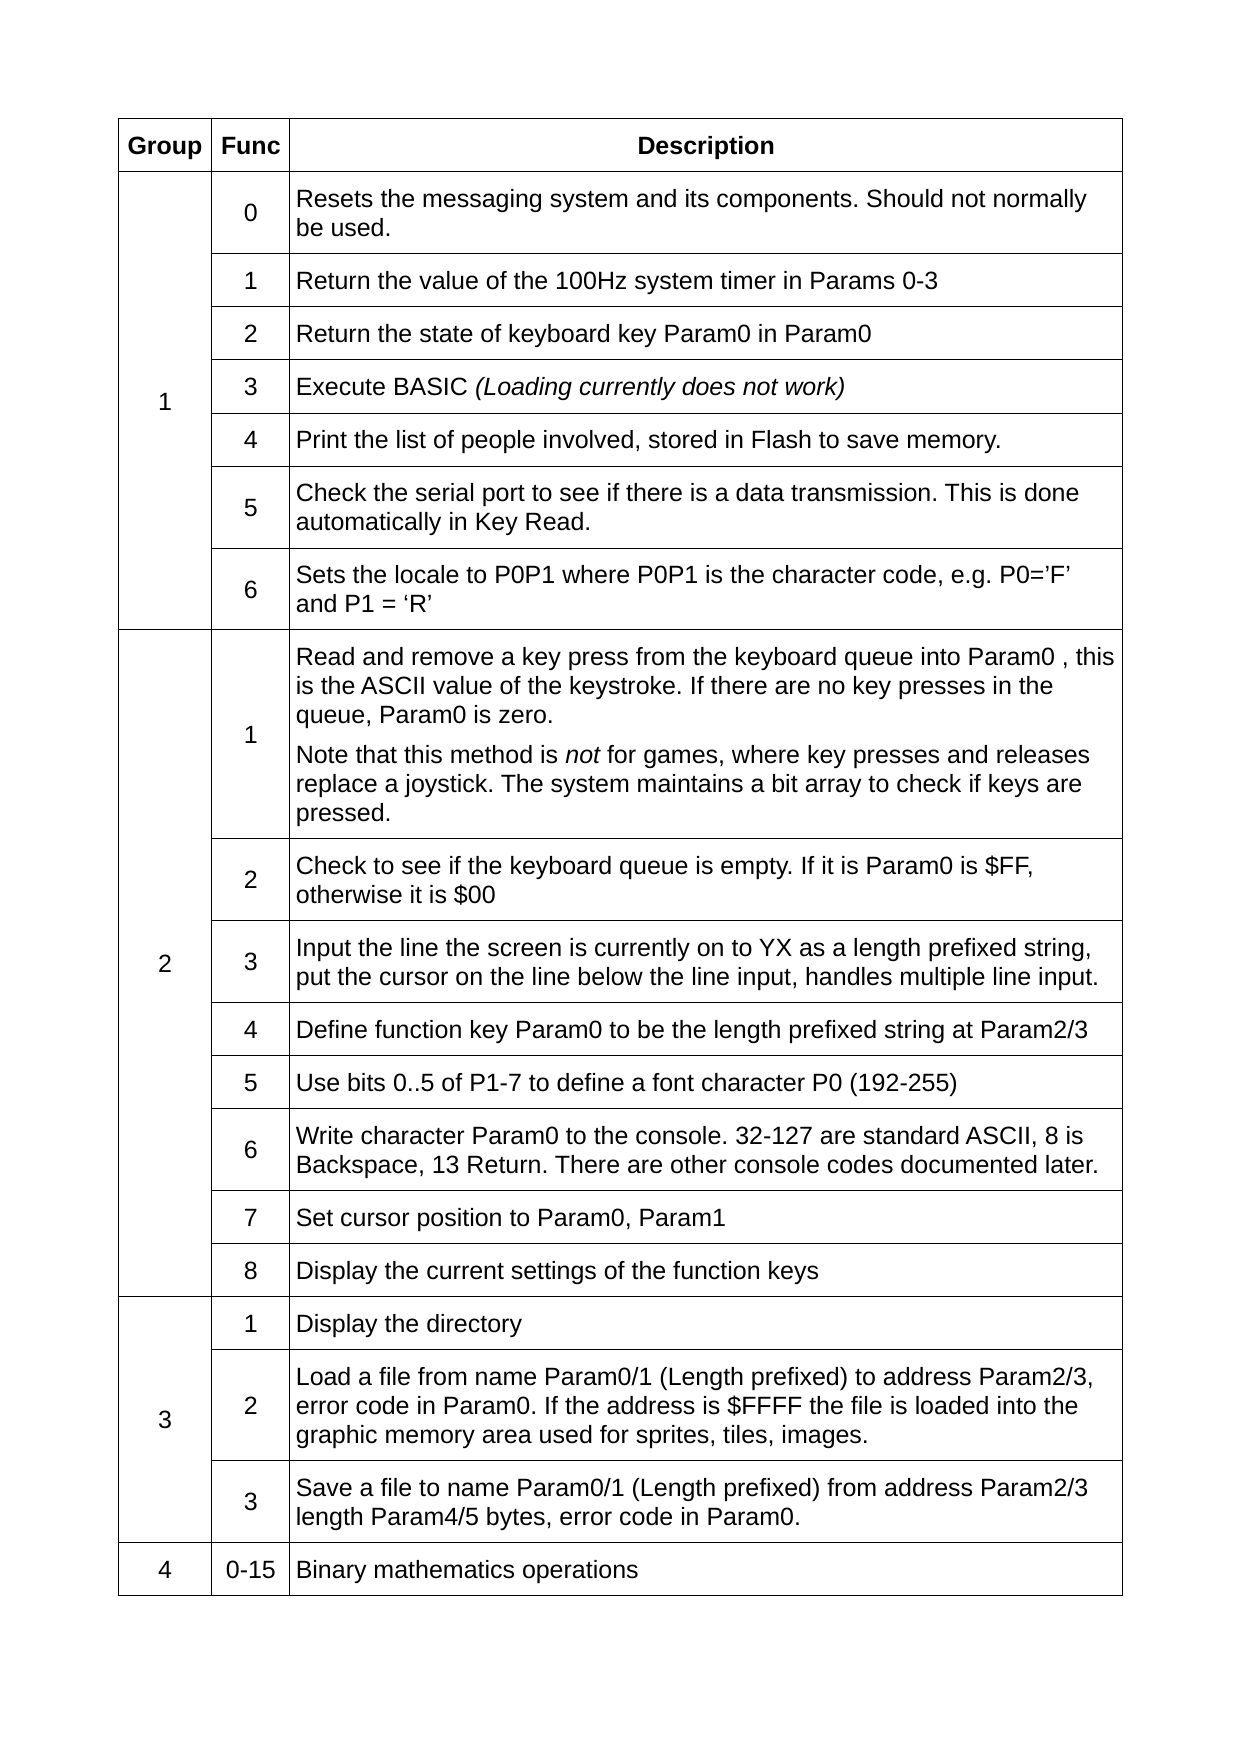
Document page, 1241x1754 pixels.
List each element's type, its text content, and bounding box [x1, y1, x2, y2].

table_cell 2 [212, 1350, 289, 1460]
table_cell 1 [212, 630, 289, 838]
table_cell 1 [212, 1297, 289, 1349]
table_cell 7 [212, 1191, 289, 1243]
table_cell Check to see if the keyboard queue is empty. If it is Param0 is $FF, otherwise it is $00 [290, 839, 1122, 920]
table_cell Use bits 0..5 of P1-7 to define a font character P0 (192-255) [290, 1056, 1122, 1108]
table_cell Check the serial port to see if there is a data transmission. This is done automatically in Key Read. [290, 467, 1122, 547]
table_cell 4 [119, 1543, 211, 1595]
table_cell Display the directory [290, 1297, 1122, 1349]
table_cell 8 [212, 1244, 289, 1296]
table_cell 0 [212, 172, 289, 253]
table_cell 2 [212, 307, 289, 359]
table_cell 4 [212, 1003, 289, 1055]
table_cell Resets the messaging system and its components. Should not normally be used. [290, 172, 1122, 253]
table_cell 5 [212, 467, 289, 547]
table_cell Set cursor position to Param0, Param1 [290, 1191, 1122, 1243]
table_cell 6 [212, 1109, 289, 1190]
table_cell Execute BASIC (Loading currently does not work) [290, 360, 1122, 412]
table_cell Define function key Param0 to be the length prefixed string at Param2/3 [290, 1003, 1122, 1055]
table_header Description [290, 119, 1122, 171]
table_cell Read and remove a key press from the keyboard queue into Param0 , this is the ASCII value of the keystroke. If there are no key presses in the queue, Param0 is zero. Note that this method is not for games, where key presses and releases replace a joystick. The system maintains a bit array to check if keys are pressed. [290, 630, 1122, 838]
table_cell 2 [212, 839, 289, 920]
table_cell Write character Param0 to the console. 32-127 are standard ASCII, 8 is Backspace, 13 Return. There are other console codes documented later. [290, 1109, 1122, 1190]
table_cell 3 [212, 360, 289, 412]
table_cell Input the line the screen is currently on to YX as a length prefixed string, put the cursor on the line below the line input, handles multiple line input. [290, 921, 1122, 1002]
table_cell Return the state of keyboard key Param0 in Param0 [290, 307, 1122, 359]
table_cell Save a file to name Param0/1 (Length prefixed) from address Param2/3 length Param4/5 bytes, error code in Param0. [290, 1461, 1122, 1542]
table_cell Print the list of people involved, stored in Flash to save memory. [290, 414, 1122, 466]
table_cell 6 [212, 549, 289, 629]
table_cell Load a file from name Param0/1 (Length prefixed) to address Param2/3, error code in Param0. If the address is $FFFF the file is loaded into the graphic memory area used for sprites, tiles, images. [290, 1350, 1122, 1460]
table_cell 5 [212, 1056, 289, 1108]
table_header Func [212, 119, 289, 171]
table_cell 3 [119, 1297, 211, 1542]
table_cell Display the current settings of the function keys [290, 1244, 1122, 1296]
table_cell 0-15 [212, 1543, 289, 1595]
table_cell 2 [119, 630, 211, 1296]
table_header Group [119, 119, 211, 171]
table_cell Binary mathematics operations [290, 1543, 1122, 1595]
table_cell 3 [212, 921, 289, 1002]
table_cell 4 [212, 414, 289, 466]
table_cell 3 [212, 1461, 289, 1542]
table_cell 1 [119, 172, 211, 629]
table_cell Return the value of the 100Hz system timer in Params 0-3 [290, 254, 1122, 306]
table_cell Sets the locale to P0P1 where P0P1 is the character code, e.g. P0=’F’ and P1 = ‘R’ [290, 549, 1122, 629]
table_cell 1 [212, 254, 289, 306]
